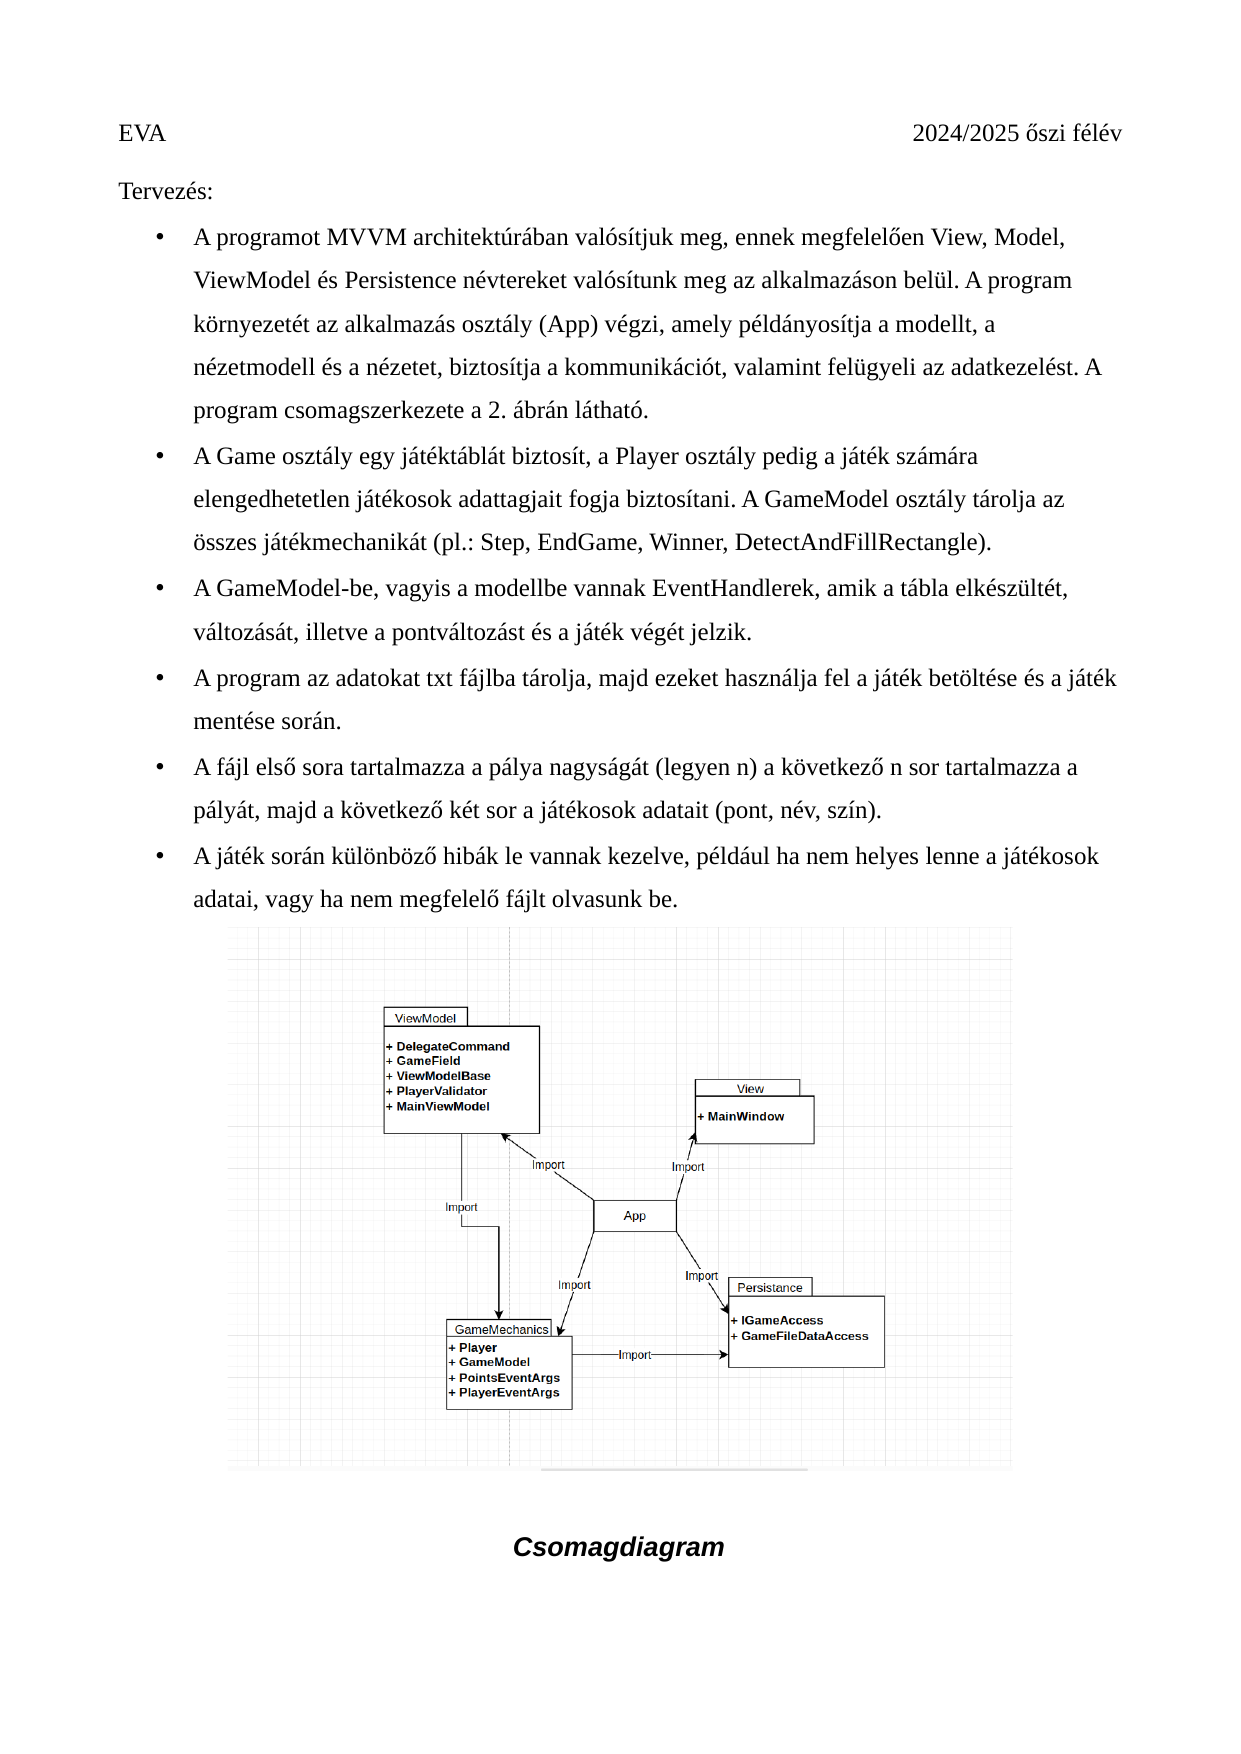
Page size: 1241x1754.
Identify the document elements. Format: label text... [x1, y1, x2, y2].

list A fájl első sora tartalmazza a pálya nagyságát (legyen n) a következő n sor tartalmazza a pályát, majd a következő két sor a játékosok adatait (pont, név, szín). [156, 752, 1122, 824]
list A GameModel-be, vagyis a modellbe vannak EventHandlerek, amik a tábla elkészültét, változását, illetve a pontváltozást és a játék végét jelzik. [156, 573, 1122, 645]
list A Game osztály egy játéktáblát biztosít, a Player osztály pedig a játék számára elengedhetetlen játékosok adattagjait fogja biztosítani. A GameModel osztály tárolja az összes játékmechanikát (pl.: Step, EndGame, Winner, DetectAndFillRectangle). [156, 441, 1122, 556]
picture [227, 927, 1013, 1471]
list A program az adatokat txt fájlba tárolja, majd ezeket használja fel a játék betöltése és a játék mentése során. [156, 663, 1122, 735]
text Tervezés: [118, 176, 1122, 205]
list A játék során különböző hibák le vannak kezelve, például ha nem helyes lenne a játékosok adatai, vagy ha nem megfelelő fájlt olvasunk be. [156, 841, 1122, 913]
subtitle Csomagdiagram [118, 1531, 1122, 1563]
list A programot MVVM architektúrában valósítjuk meg, ennek megfelelően View, Model, ViewModel és Persistence névtereket valósítunk meg az alkalmazáson belül. A program környezetét az alkalmazás osztály (App) végzi, amely példányosítja a modellt, a nézetmodell és a nézetet, biztosítja a kommunikációt, valamint felügyeli az adatkezelést. A program csomagszerkezete a 2. ábrán látható. [156, 222, 1122, 424]
